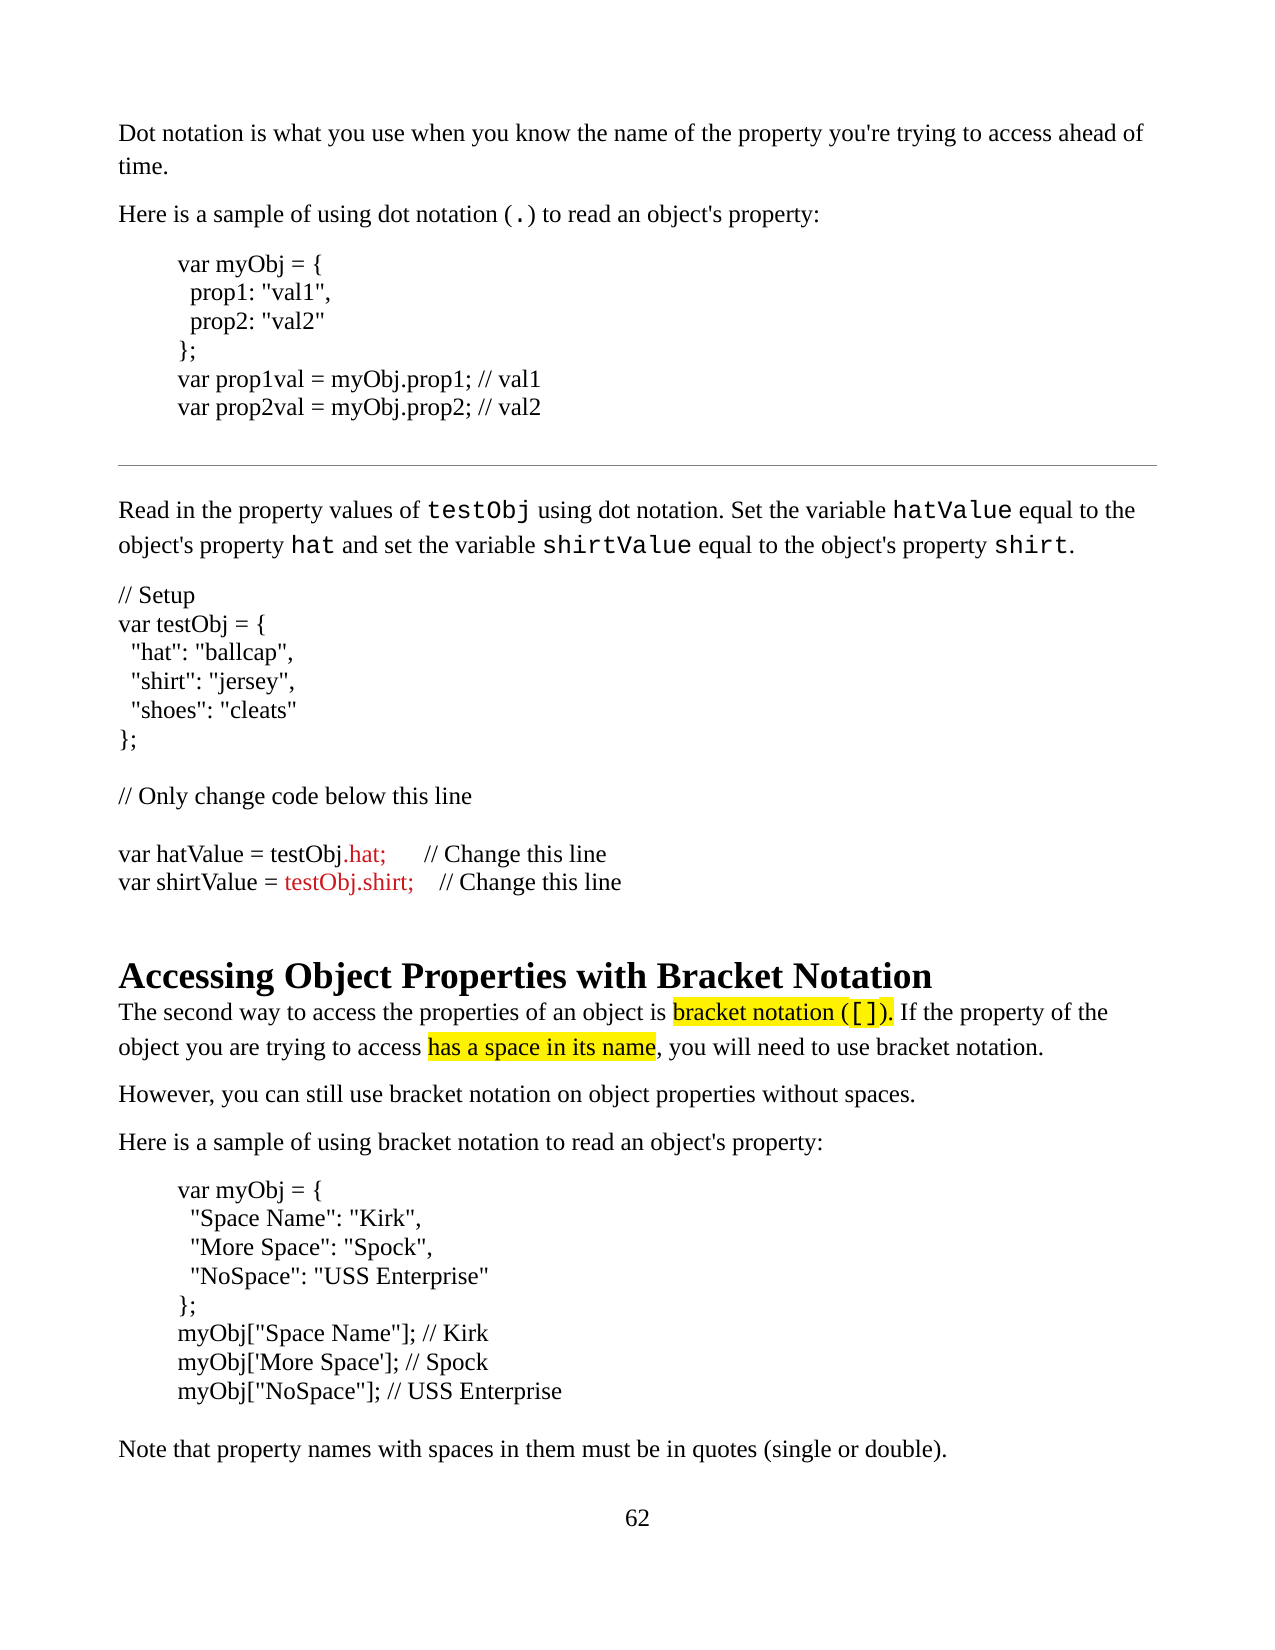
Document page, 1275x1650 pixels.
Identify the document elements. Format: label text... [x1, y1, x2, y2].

text Read in the property values of testObj using dot notation. Set the variable hatValue equal to the object's property hat and set the variable shirtValue equal to the object's property shirt. [118, 495, 1157, 561]
text Dot notation is what you use when you know the name of the property you're trying to access ahead of time. [118, 118, 1157, 180]
text Here is a sample of using bracket notation to read an object's property: [118, 1127, 1157, 1156]
text "shoes": "cleats" [118, 695, 1157, 724]
text var myObj = { prop1: "val1", prop2: "val2" }; var prop1val = myObj.prop1; // val1 var prop2val = myObj.prop2; // val2 [177, 249, 1098, 421]
text var hatValue = testObj.hat; // Change this line [118, 839, 1157, 867]
text var shirtValue = testObj.shirt; // Change this line [118, 867, 1157, 896]
text The second way to access the properties of an object is bracket notation ([]). If the property of the object you are trying to access has a space in its name, you will need to use bracket notation. [118, 997, 1157, 1061]
text "hat": "ballcap", [118, 637, 1157, 666]
text // Setup [118, 580, 1157, 609]
text var myObj = { "Space Name": "Kirk", "More Space": "Spock", "NoSpace": "USS Enterprise" }; myObj["Space Name"]; // Kirk myObj['More Space']; // Spock myObj["NoSpace"]; // USS Enterprise [177, 1175, 1098, 1405]
text Note that property names with spaces in them must be in quotes (single or double). [118, 1434, 1157, 1463]
subtitle Accessing Object Properties with Bracket Notation [118, 954, 1157, 997]
text Here is a sample of using dot notation (.) to read an object's property: [118, 199, 1157, 229]
text }; [118, 724, 1157, 752]
text "shirt": "jersey", [118, 666, 1157, 695]
text However, you can still use bracket notation on object properties without spaces. [118, 1079, 1157, 1108]
text // Only change code below this line [118, 781, 1157, 810]
text var testObj = { [118, 609, 1157, 637]
